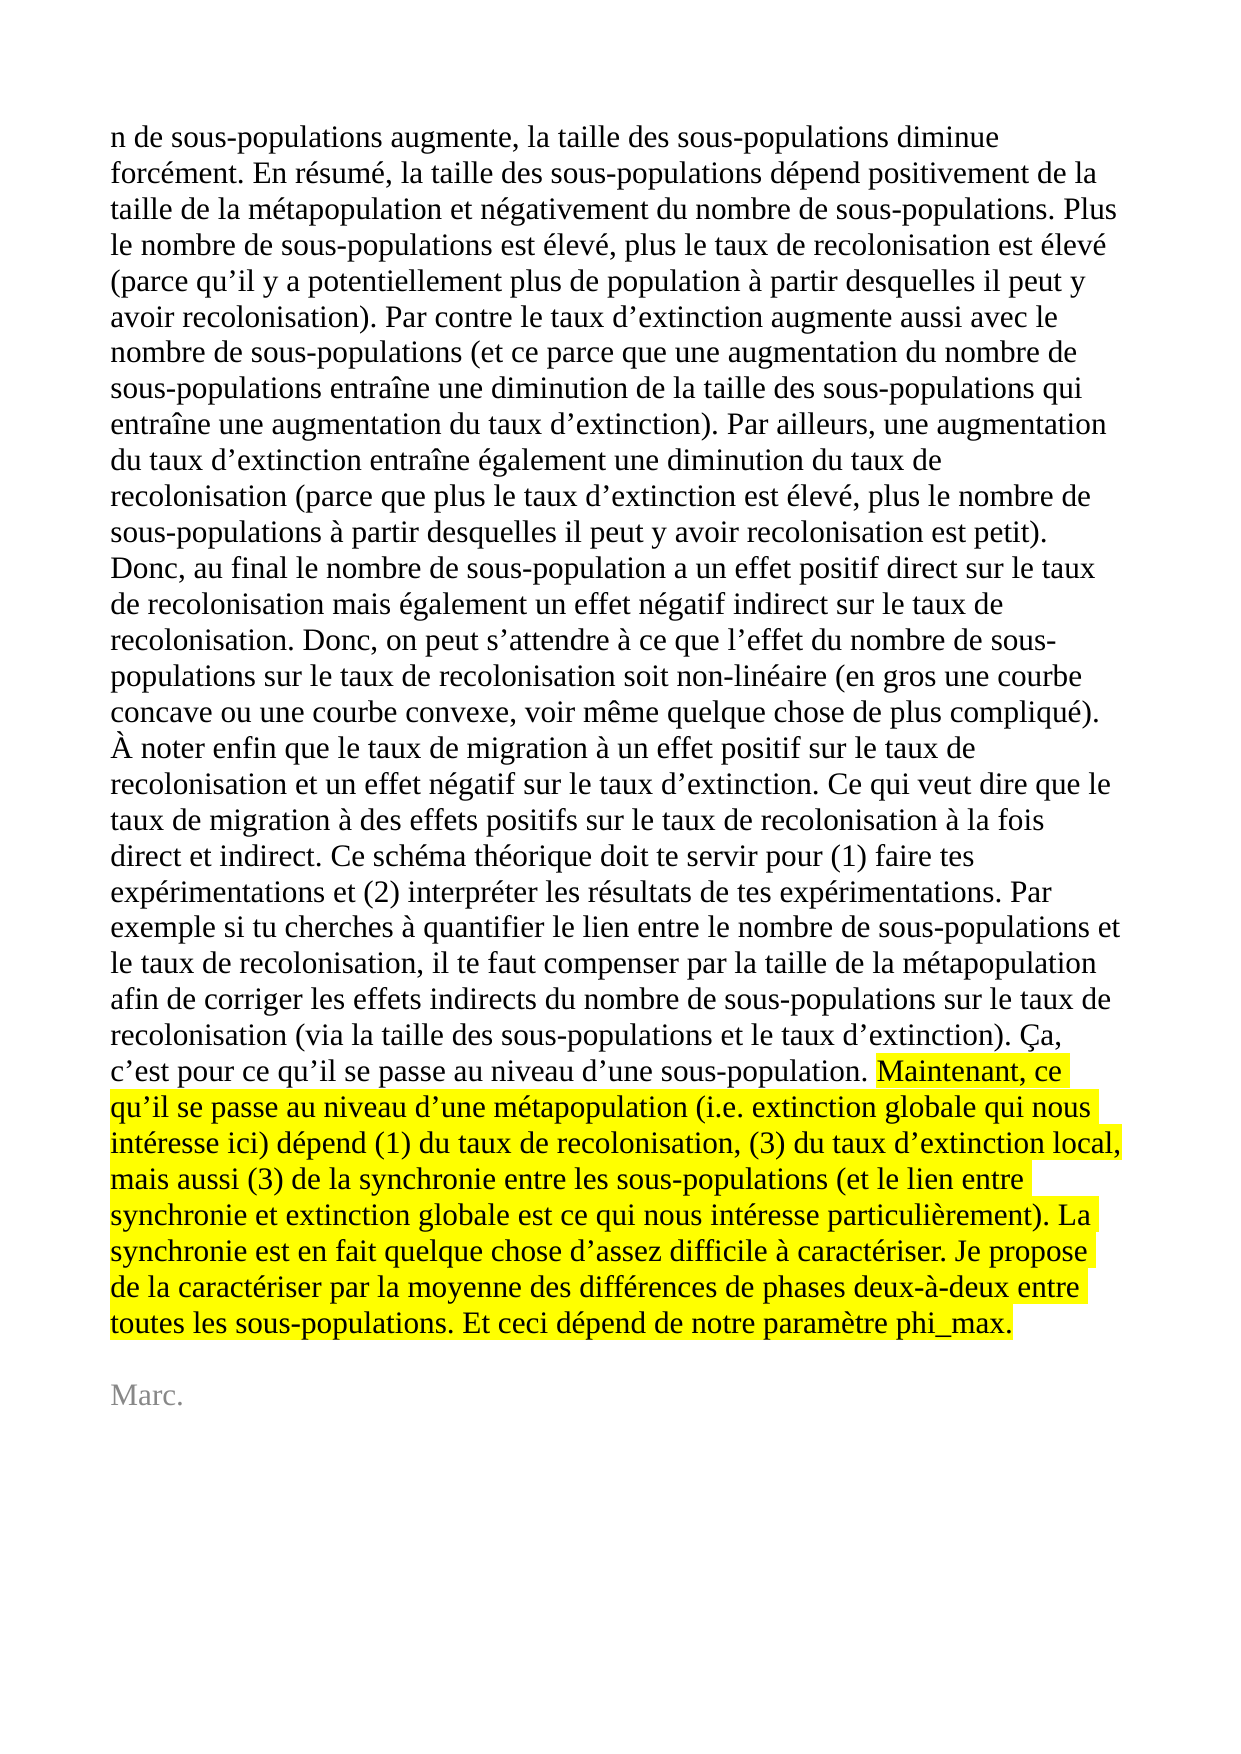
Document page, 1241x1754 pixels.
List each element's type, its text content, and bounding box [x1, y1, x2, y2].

text Marc. [110, 1376, 1123, 1412]
text n de sous-populations augmente, la taille des sous-populations diminue forcément. En résumé, la taille des sous-populations dépend positivement de la taille de la métapopulation et négativement du nombre de sous-populations. Plus le nombre de sous-populations est élevé, plus le taux de recolonisation est élevé (parce qu’il y a potentiellement plus de population à partir desquelles il peut y avoir recolonisation). Par contre le taux d’extinction augmente aussi avec le nombre de sous-populations (et ce parce que une augmentation du nombre de sous-populations entraîne une diminution de la taille des sous-populations qui entraîne une augmentation du taux d’extinction). Par ailleurs, une augmentation du taux d’extinction entraîne également une diminution du taux de recolonisation (parce que plus le taux d’extinction est élevé, plus le nombre de sous-populations à partir desquelles il peut y avoir recolonisation est petit). Donc, au final le nombre de sous-population a un effet positif direct sur le taux de recolonisation mais également un effet négatif indirect sur le taux de recolonisation. Donc, on peut s’attendre à ce que l’effet du nombre de sous-populations sur le taux de recolonisation soit non-linéaire (en gros une courbe concave ou une courbe convexe, voir même quelque chose de plus compliqué). À noter enfin que le taux de migration à un effet positif sur le taux de recolonisation et un effet négatif sur le taux d’extinction. Ce qui veut dire que le taux de migration à des effets positifs sur le taux de recolonisation à la fois direct et indirect. Ce schéma théorique doit te servir pour (1) faire tes expérimentations et (2) interpréter les résultats de tes expérimentations. Par exemple si tu cherches à quantifier le lien entre le nombre de sous-populations et le taux de recolonisation, il te faut compenser par la taille de la métapopulation afin de corriger les effets indirects du nombre de sous-populations sur le taux de recolonisation (via la taille des sous-populations et le taux d’extinction). Ça, c’est pour ce qu’il se passe au niveau d’une sous-population. Maintenant, ce qu’il se passe au niveau d’une métapopulation (i.e. extinction globale qui nous intéresse ici) dépend (1) du taux de recolonisation, (3) du taux d’extinction local, mais aussi (3) de la synchronie entre les sous-populations (et le lien entre synchronie et extinction globale est ce qui nous intéresse particulièrement). La synchronie est en fait quelque chose d’assez difficile à caractériser. Je propose de la caractériser par la moyenne des différences de phases deux-à-deux entre toutes les sous-populations. Et ceci dépend de notre paramètre phi_max. [110, 118, 1123, 1340]
